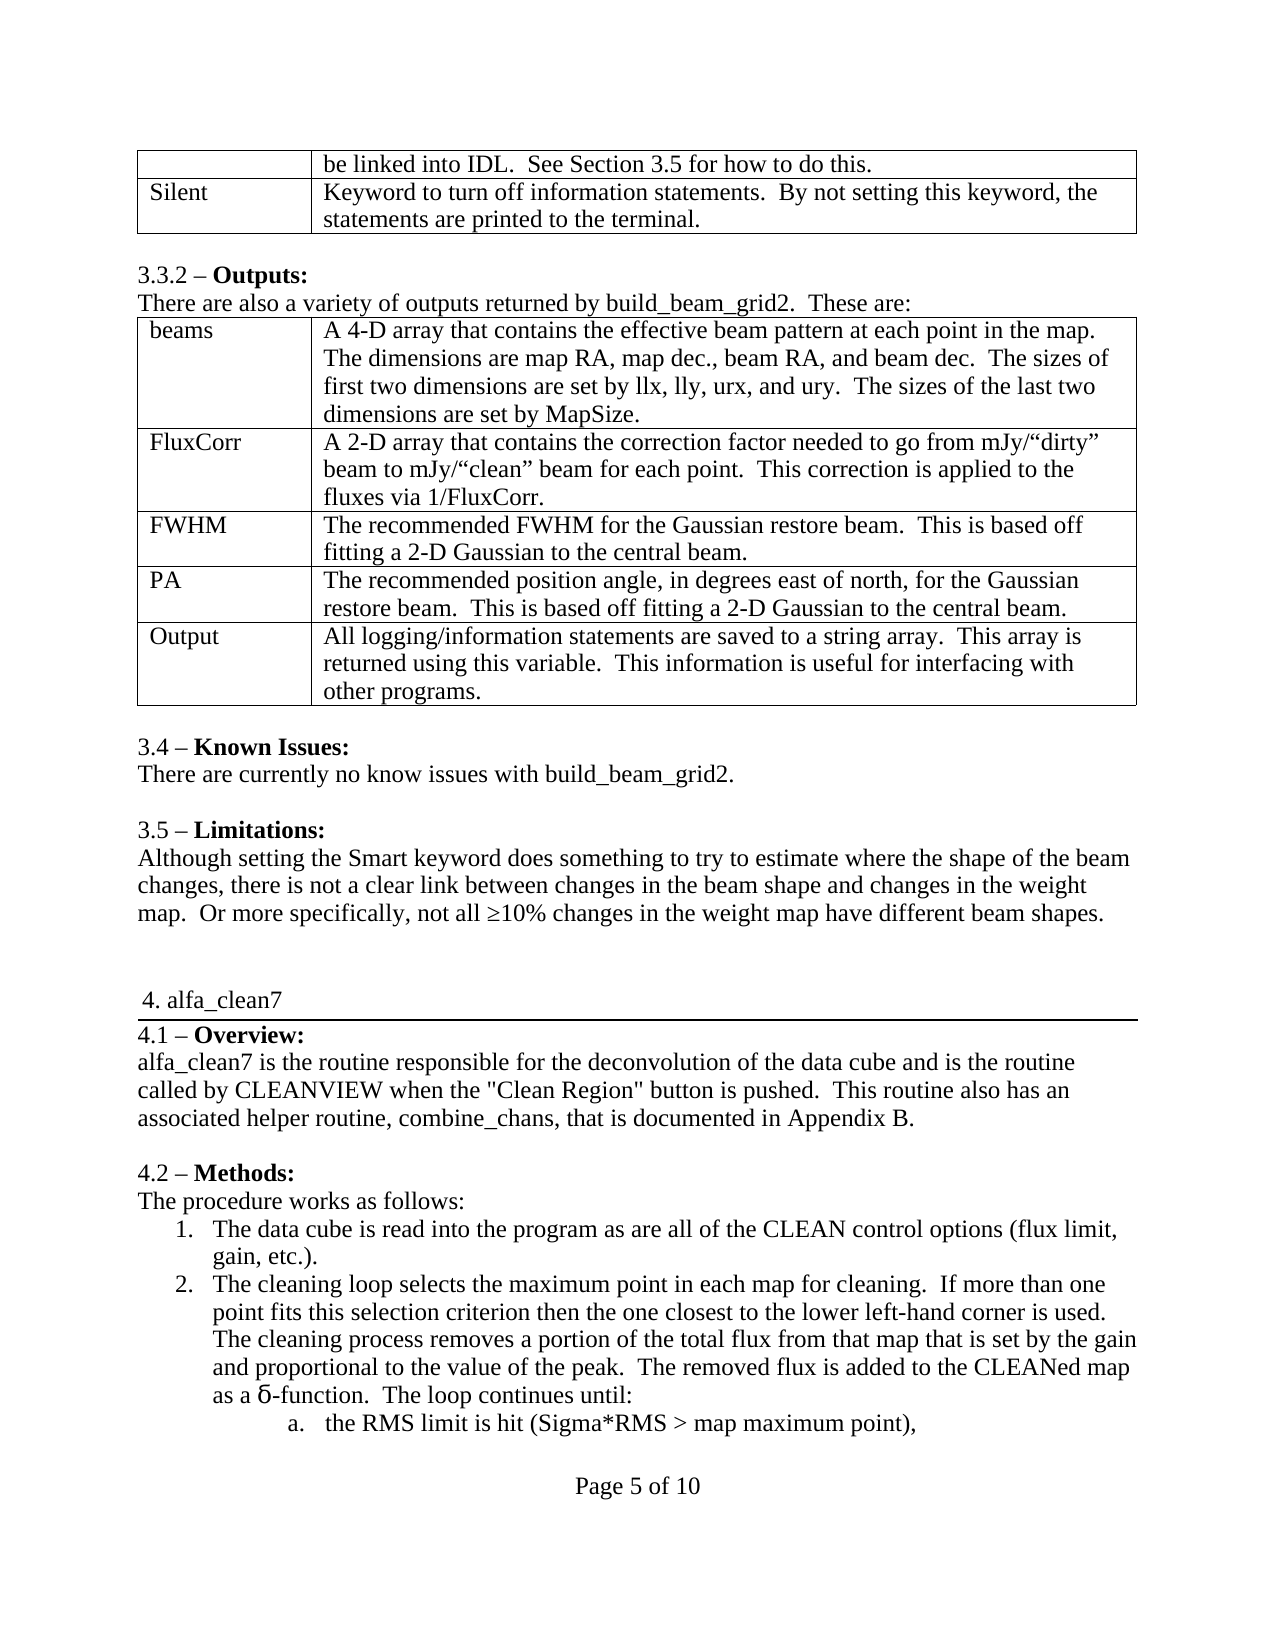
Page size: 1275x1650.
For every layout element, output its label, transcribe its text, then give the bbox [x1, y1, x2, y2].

text Although setting the Smart keyword does something to try to estimate where the shape of the beam changes, there is not a clear link between changes in the beam shape and changes in the weight map. Or more specifically, not all ≥10% changes in the weight map have different beam shapes. [137, 844, 1138, 927]
list The data cube is read into the program as are all of the CLEAN control options (flux limit, gain, etc.). [175, 1215, 1138, 1270]
text There are currently no know issues with build_beam_grid2. [137, 761, 1138, 788]
list The cleaning loop selects the maximum point in each map for cleaning. If more than one point fits this selection criterion then the one closest to the lower left-hand corner is used. The cleaning process removes a portion of the total flux from that map that is set by the gain and proportional to the value of the peak. The removed flux is added to the CLEANed map as a -function. The loop continues until: [175, 1270, 1138, 1409]
table_cell The recommended FWHM for the Gaussian restore beam. This is based off fitting a 2-D Gaussian to the central beam. [312, 512, 1136, 566]
text 4.1 – Overview: [137, 1021, 1138, 1048]
table_cell FluxCorr [138, 429, 311, 511]
table_cell All logging/information statements are saved to a string array. This array is returned using this variable. This information is useful for interfacing with other programs. [312, 623, 1136, 705]
list the RMS limit is hit (Sigma*RMS > map maximum point), [287, 1409, 1138, 1436]
table_header beams [138, 318, 311, 427]
text 4.2 – Methods: [137, 1159, 1138, 1187]
table_cell A 2-D array that contains the correction factor needed to go from mJy/“dirty” beam to mJy/“clean” beam for each point. This correction is applied to the fluxes via 1/FluxCorr. [312, 429, 1136, 511]
text 3.5 – Limitations: [137, 816, 1138, 844]
text alfa_clean7 is the routine responsible for the deconvolution of the data cube and is the routine called by CLEANVIEW when the "Clean Region" button is pushed. This routine also has an associated helper routine, combine_chans, that is documented in Appendix B. [137, 1048, 1138, 1132]
table_cell FWHM [138, 512, 311, 566]
text The procedure works as follows: [137, 1187, 1138, 1215]
text There are also a variety of outputs returned by build_beam_grid2. These are: [137, 289, 1138, 317]
table_cell [138, 151, 311, 178]
text 4. alfa_clean7 [137, 982, 1138, 1021]
table_cell The recommended position angle, in degrees east of north, for the Gaussian restore beam. This is based off fitting a 2-D Gaussian to the central beam. [312, 567, 1136, 622]
table_cell Keyword to turn off information statements. By not setting this keyword, the statements are printed to the terminal. [312, 179, 1136, 233]
table_cell Output [138, 623, 311, 705]
table_cell Silent [138, 179, 311, 233]
table_cell PA [138, 567, 311, 622]
text 3.3.2 – Outputs: [137, 261, 1138, 289]
table_header A 4-D array that contains the effective beam pattern at each point in the map. The dimensions are map RA, map dec., beam RA, and beam dec. The sizes of first two dimensions are set by llx, lly, urx, and ury. The sizes of the last two dimensions are set by MapSize. [312, 318, 1136, 427]
text 3.4 – Known Issues: [137, 733, 1138, 761]
table_cell be linked into IDL. See Section 3.5 for how to do this. [312, 151, 1136, 178]
